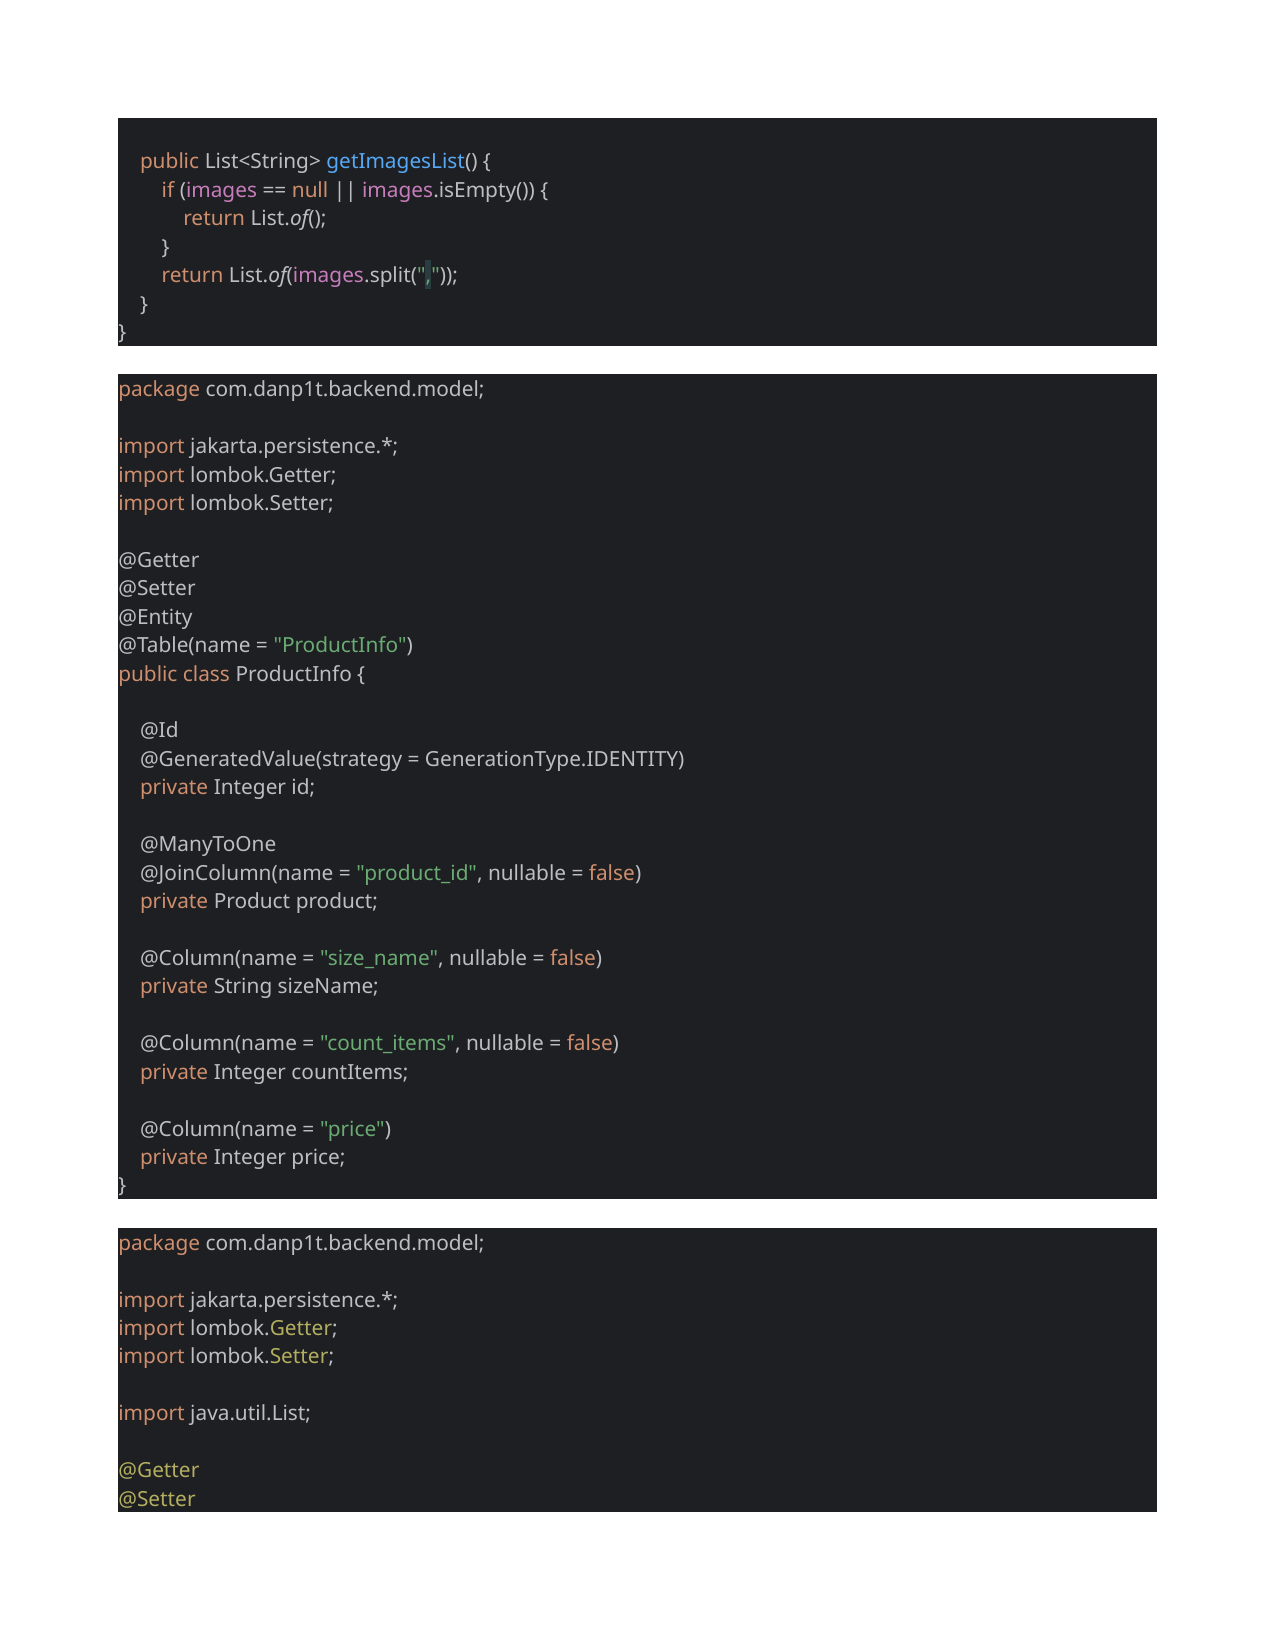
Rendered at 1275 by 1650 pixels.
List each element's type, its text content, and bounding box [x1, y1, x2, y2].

text public List<String> getImagesList() { if (images == null || images.isEmpty()) { return List.of(); } return List.of(images.split(",")); } } [118, 118, 1157, 346]
text package com.danp1t.backend.model; import jakarta.persistence.*; import lombok.Getter; import lombok.Setter; @Getter @Setter @Entity @Table(name = "ProductInfo") public class ProductInfo { @Id @GeneratedValue(strategy = GenerationType.IDENTITY) private Integer id; @ManyToOne @JoinColumn(name = "product_id", nullable = false) private Product product; @Column(name = "size_name", nullable = false) private String sizeName; @Column(name = "count_items", nullable = false) private Integer countItems; @Column(name = "price") private Integer price; } [118, 374, 1157, 1199]
text package com.danp1t.backend.model; import jakarta.persistence.*; import lombok.Getter; import lombok.Setter; import java.util.List; @Getter @Setter [118, 1228, 1157, 1512]
